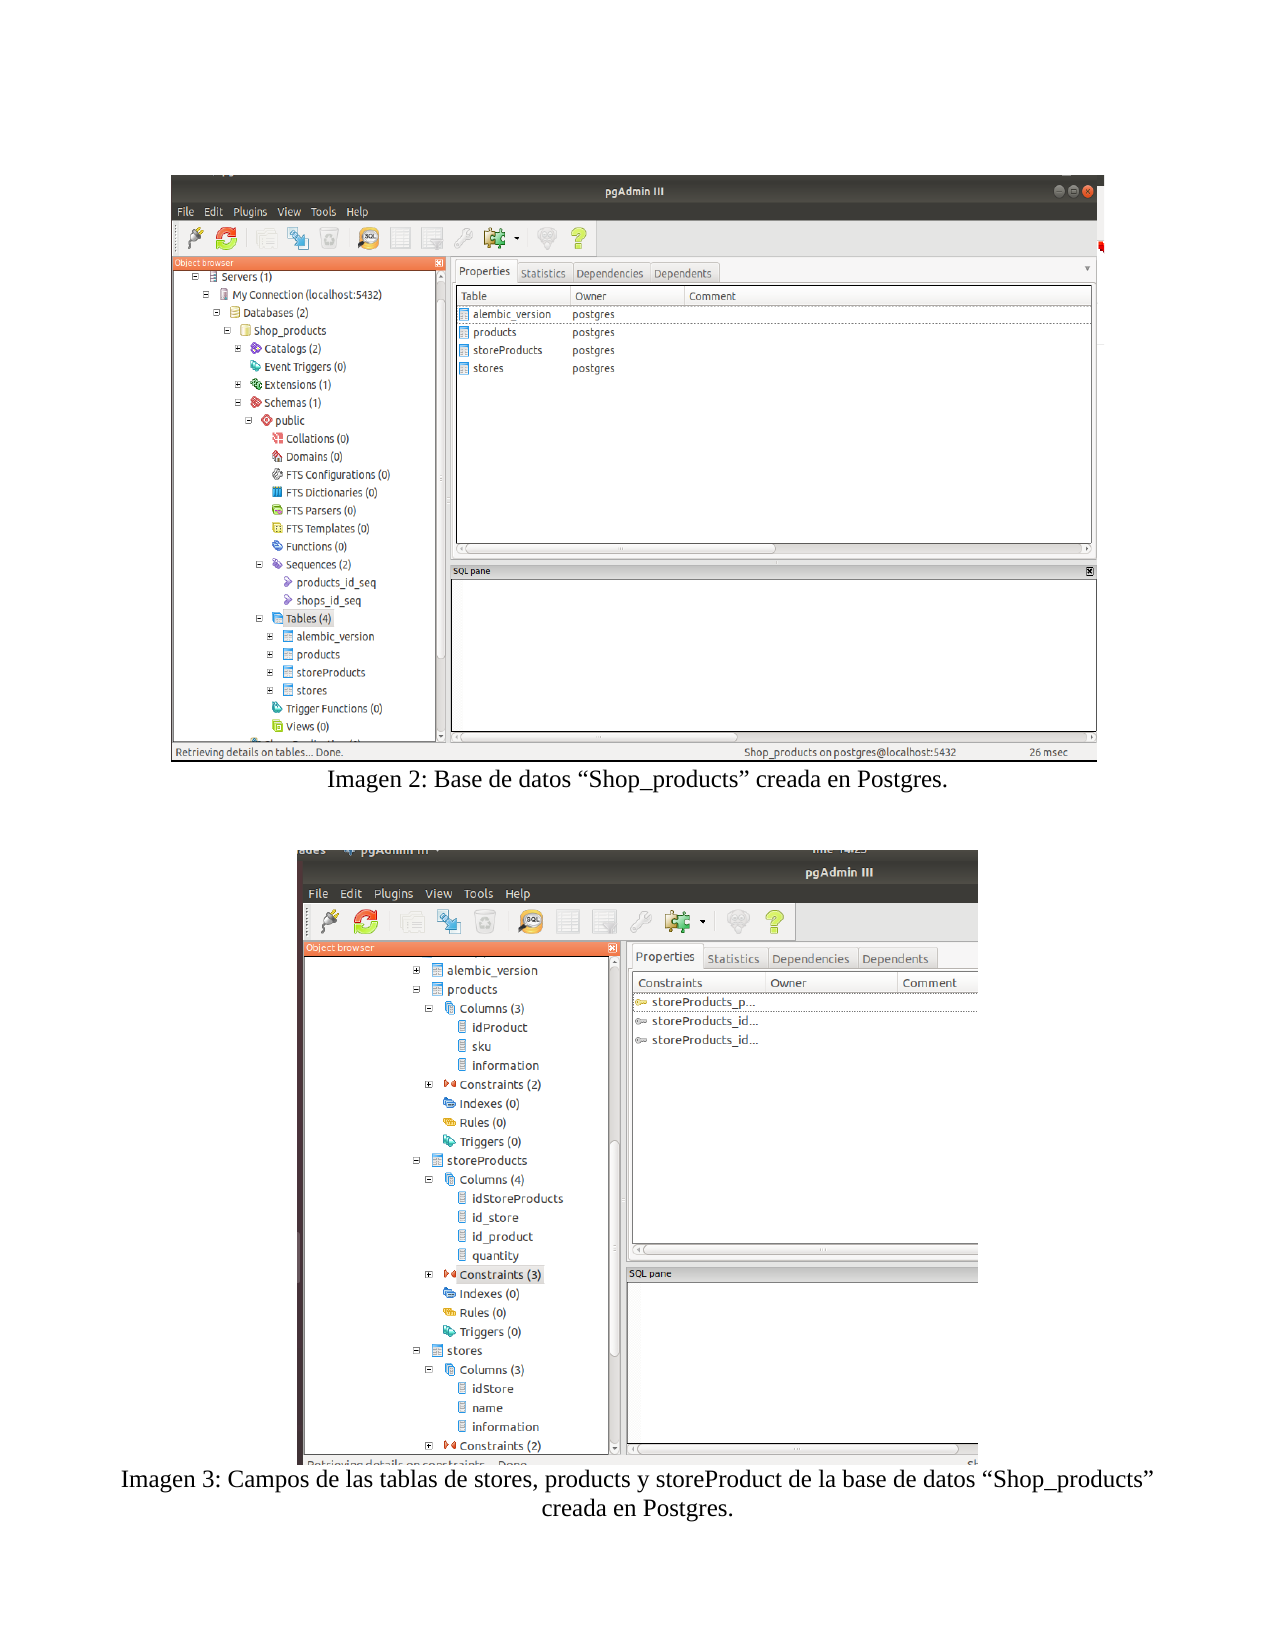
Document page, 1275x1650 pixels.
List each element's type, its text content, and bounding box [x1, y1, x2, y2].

text Imagen 3: Campos de las tablas de stores, products y storeProduct de la base de datos “Shop_products” creada en Postgres. [118, 1464, 1157, 1522]
picture [171, 175, 213, 762]
picture [297, 850, 319, 1465]
text Imagen 2: Base de datos “Shop_products” creada en Postgres. [118, 764, 1157, 793]
